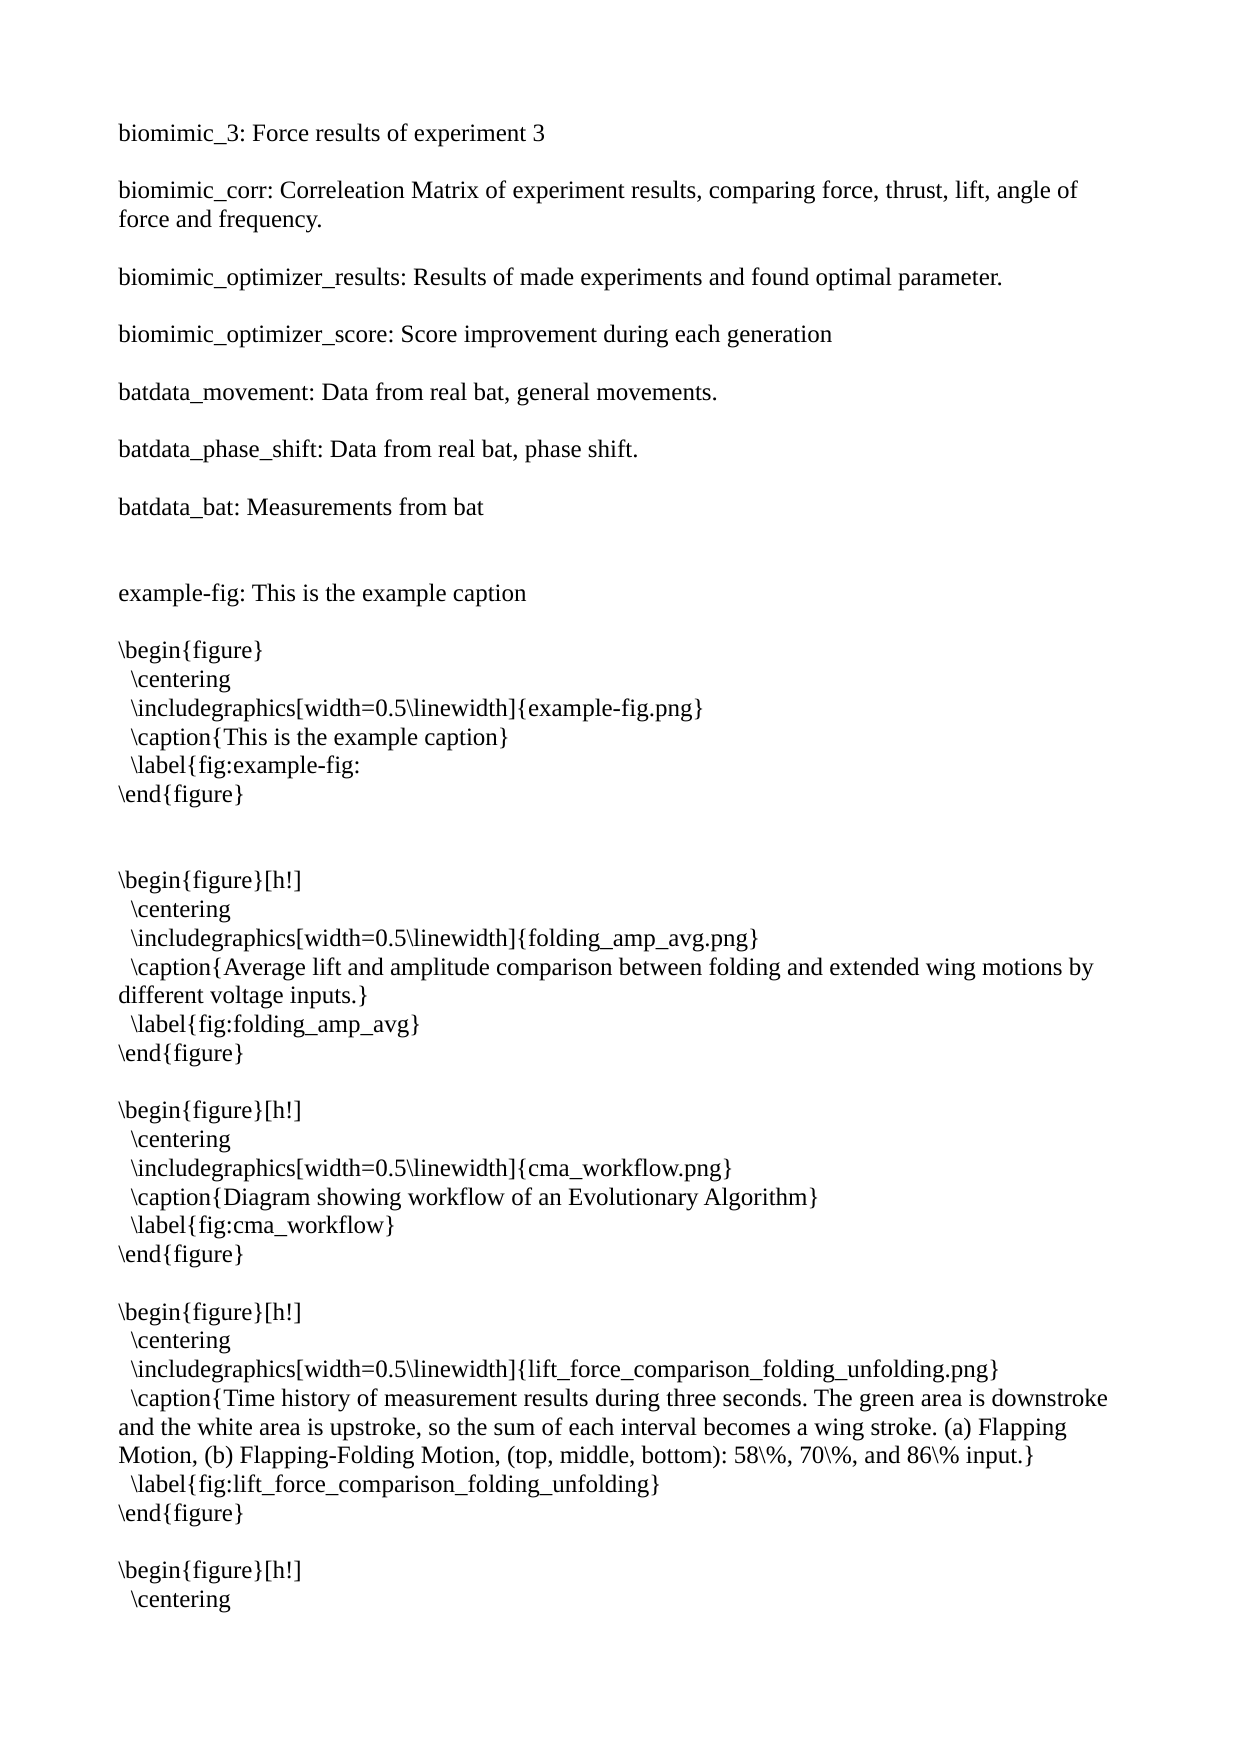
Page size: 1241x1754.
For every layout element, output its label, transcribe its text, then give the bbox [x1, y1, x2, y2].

text \includegraphics[width=0.5\linewidth]{folding_amp_avg.png} [118, 923, 1122, 952]
text \label{fig:example-fig: [118, 751, 1122, 779]
text \end{figure} [118, 1239, 1122, 1268]
text \includegraphics[width=0.5\linewidth]{cma_workflow.png} [118, 1153, 1122, 1182]
text biomimic_optimizer_score: Score improvement during each generation [118, 319, 1122, 348]
text biomimic_optimizer_results: Results of made experiments and found optimal parameter. [118, 262, 1122, 291]
text \centering [118, 894, 1122, 923]
text batdata_bat: Measurements from bat [118, 492, 1122, 521]
text example-fig: This is the example caption [118, 578, 1122, 607]
text \end{figure} [118, 779, 1122, 808]
text biomimic_3: Force results of experiment 3 [118, 118, 1122, 147]
text \centering [118, 1326, 1122, 1354]
text batdata_movement: Data from real bat, general movements. [118, 377, 1122, 406]
text \begin{figure}[h!] [118, 866, 1122, 894]
text \begin{figure}[h!] [118, 1096, 1122, 1124]
text \begin{figure}[h!] [118, 1556, 1122, 1584]
text \caption{Time history of measurement results during three seconds. The green area is downstroke and the white area is upstroke, so the sum of each interval becomes a wing stroke. (a) Flapping Motion, (b) Flapping-Folding Motion, (top, middle, bottom): 58\%, 70\%, and 86\% input.} [118, 1383, 1122, 1469]
text \caption{This is the example caption} [118, 722, 1122, 751]
text batdata_phase_shift: Data from real bat, phase shift. [118, 434, 1122, 463]
text \caption{Diagram showing workflow of an Evolutionary Algorithm} [118, 1182, 1122, 1211]
text \includegraphics[width=0.5\linewidth]{example-fig.png} [118, 693, 1122, 722]
text \end{figure} [118, 1498, 1122, 1527]
text \label{fig:cma_workflow} [118, 1211, 1122, 1239]
text \caption{Average lift and amplitude comparison between folding and extended wing motions by different voltage inputs.} [118, 952, 1122, 1009]
text \label{fig:lift_force_comparison_folding_unfolding} [118, 1469, 1122, 1498]
text \centering [118, 1584, 1122, 1613]
text \label{fig:folding_amp_avg} [118, 1009, 1122, 1038]
text \includegraphics[width=0.5\linewidth]{lift_force_comparison_folding_unfolding.png} [118, 1354, 1122, 1383]
text \begin{figure}[h!] [118, 1297, 1122, 1326]
text \centering [118, 664, 1122, 693]
text biomimic_corr: Correleation Matrix of experiment results, comparing force, thrust, lift, angle of force and frequency. [118, 176, 1122, 233]
text \begin{figure} [118, 636, 1122, 664]
text \centering [118, 1124, 1122, 1153]
text \end{figure} [118, 1038, 1122, 1067]
